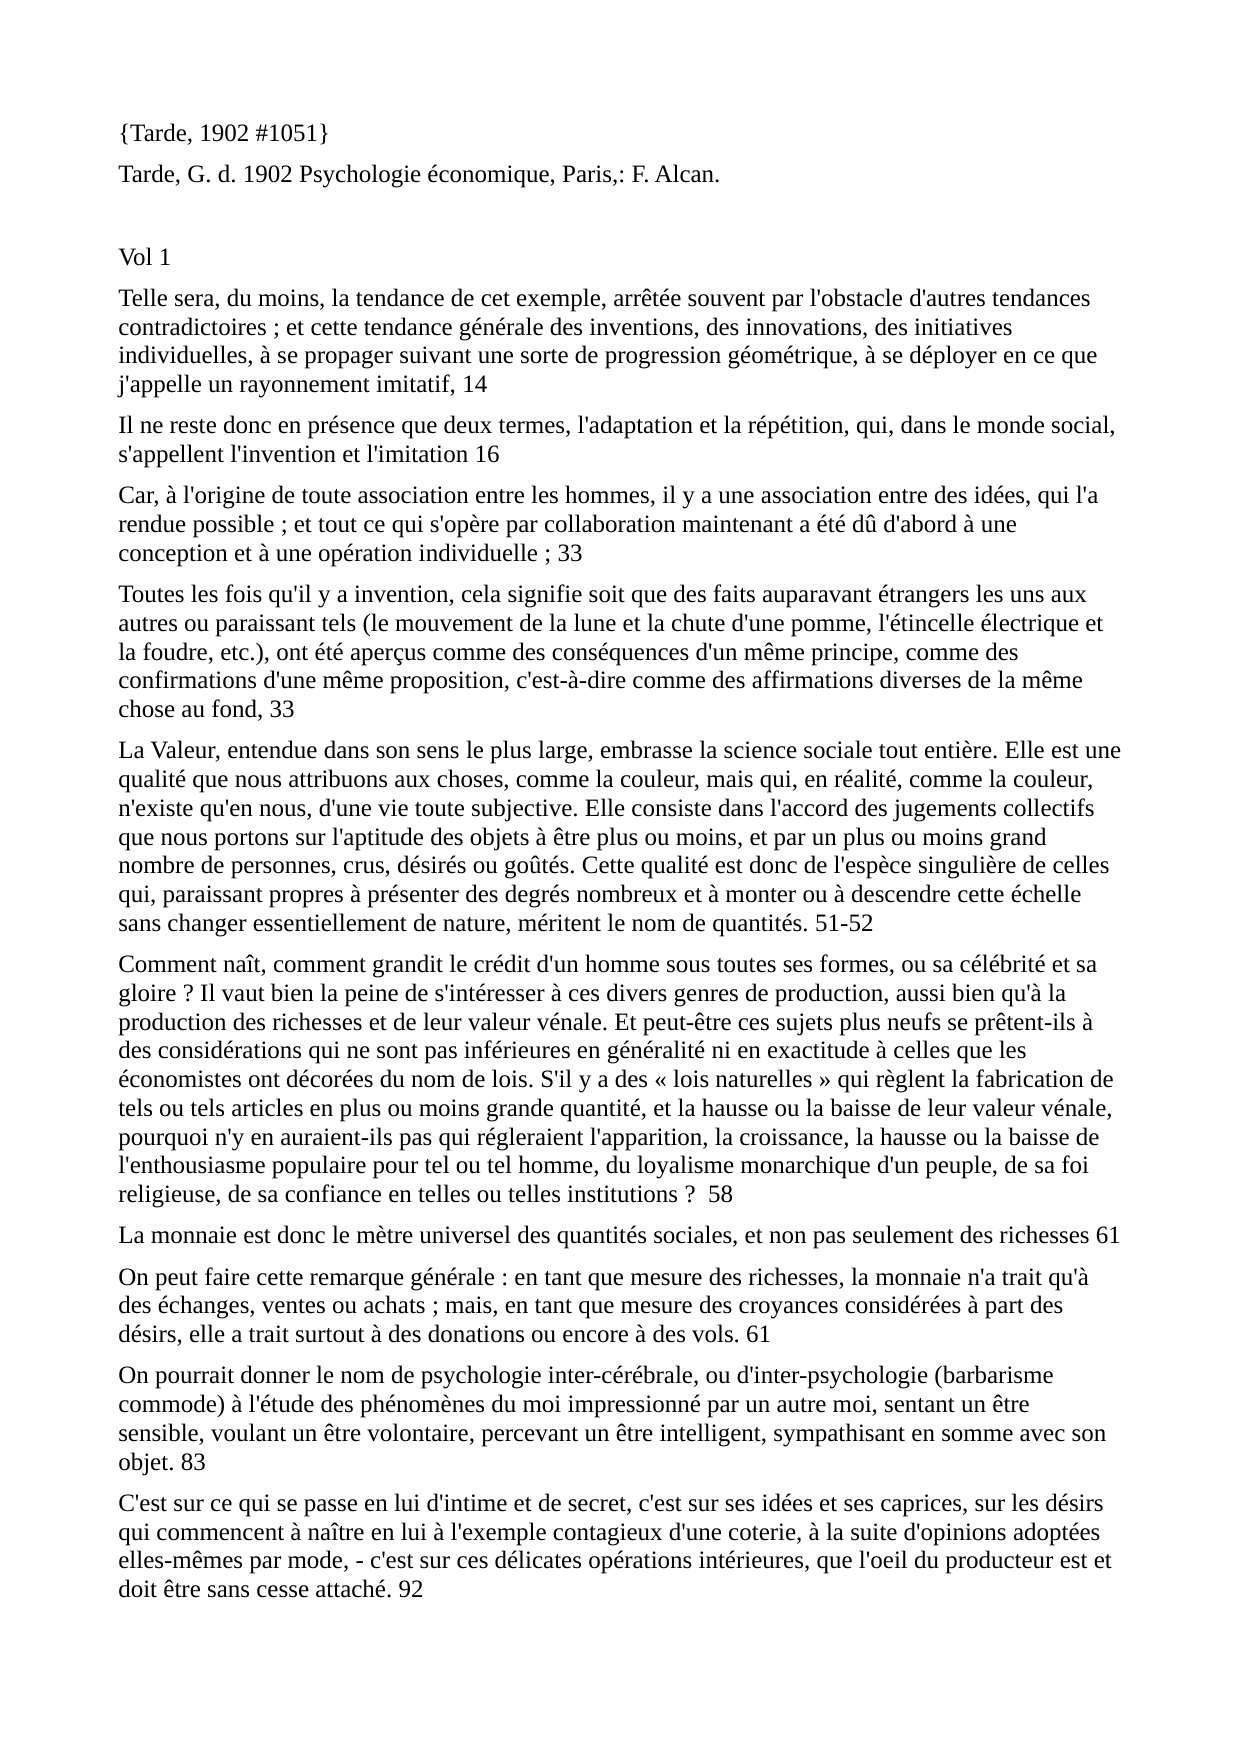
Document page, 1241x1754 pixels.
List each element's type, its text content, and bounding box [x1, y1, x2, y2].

text La monnaie est donc le mètre universel des quantités sociales, et non pas seulement des richesses 61 [118, 1221, 1122, 1249]
text Car, à l'origine de toute association entre les hommes, il y a une association entre des idées, qui l'a rendue possible ; et tout ce qui s'opère par collaboration maintenant a été dû d'abord à une conception et à une opération individuelle ; 33 [118, 481, 1122, 567]
text Toutes les fois qu'il y a invention, cela signifie soit que des faits auparavant étrangers les uns aux autres ou paraissant tels (le mouvement de la lune et la chute d'une pomme, l'étincelle électrique et la foudre, etc.), ont été aperçus comme des conséquences d'un même principe, comme des confirmations d'une même proposition, c'est-à-dire comme des affirmations diverses de la même chose au fond, 33 [118, 579, 1122, 723]
text Il ne reste donc en présence que deux termes, l'adaptation et la répétition, qui, dans le monde social, s'appellent l'invention et l'imitation 16 [118, 411, 1122, 468]
text Vol 1 [118, 242, 1122, 271]
text On peut faire cette remarque générale : en tant que mesure des richesses, la monnaie n'a trait qu'à des échanges, ventes ou achats ; mais, en tant que mesure des croyances considérées à part des désirs, elle a trait surtout à des donations ou encore à des vols. 61 [118, 1262, 1122, 1348]
text Comment naît, comment grandit le crédit d'un homme sous toutes ses formes, ou sa célébrité et sa gloire ? Il vaut bien la peine de s'intéresser à ces divers genres de production, aussi bien qu'à la production des richesses et de leur valeur vénale. Et peut-être ces sujets plus neufs se prêtent-ils à des considérations qui ne sont pas inférieures en généralité ni en exactitude à celles que les économistes ont décorées du nom de lois. S'il y a des « lois naturelles » qui règlent la fabrication de tels ou tels articles en plus ou moins grande quantité, et la hausse ou la baisse de leur valeur vénale, pourquoi n'y en auraient-ils pas qui régleraient l'apparition, la croissance, la hausse ou la baisse de l'enthousiasme populaire pour tel ou tel homme, du loyalisme monarchique d'un peuple, de sa foi religieuse, de sa confiance en telles ou telles institutions ? 58 [118, 949, 1122, 1208]
text La Valeur, entendue dans son sens le plus large, embrasse la science sociale tout entière. Elle est une qualité que nous attribuons aux choses, comme la couleur, mais qui, en réalité, comme la couleur, n'existe qu'en nous, d'une vie toute subjective. Elle consiste dans l'accord des jugements collectifs que nous portons sur l'aptitude des objets à être plus ou moins, et par un plus ou moins grand nombre de personnes, crus, désirés ou goûtés. Cette qualité est donc de l'espèce singulière de celles qui, paraissant propres à présenter des degrés nombreux et à monter ou à descendre cette échelle sans changer essentiellement de nature, méritent le nom de quantités. 51-52 [118, 736, 1122, 937]
text {Tarde, 1902 #1051} [118, 118, 1122, 147]
text Tarde, G. d. 1902 Psychologie économique, Paris,: F. Alcan. [118, 159, 1122, 188]
text C'est sur ce qui se passe en lui d'intime et de secret, c'est sur ses idées et ses caprices, sur les désirs qui commencent à naître en lui à l'exemple contagieux d'une coterie, à la suite d'opinions adoptées elles-mêmes par mode, - c'est sur ces délicates opérations intérieures, que l'oeil du producteur est et doit être sans cesse attaché. 92 [118, 1488, 1122, 1603]
text Telle sera, du moins, la tendance de cet exemple, arrêtée souvent par l'obstacle d'autres tendances contradictoires ; et cette tendance générale des inventions, des innovations, des initiatives individuelles, à se propager suivant une sorte de progression géométrique, à se déployer en ce que j'appelle un rayonnement imitatif, 14 [118, 283, 1122, 398]
text On pourrait donner le nom de psychologie inter-cérébrale, ou d'inter-psychologie (barbarisme commode) à l'étude des phénomènes du moi impressionné par un autre moi, sentant un être sensible, voulant un être volontaire, percevant un être intelligent, sympathisant en somme avec son objet. 83 [118, 1361, 1122, 1476]
